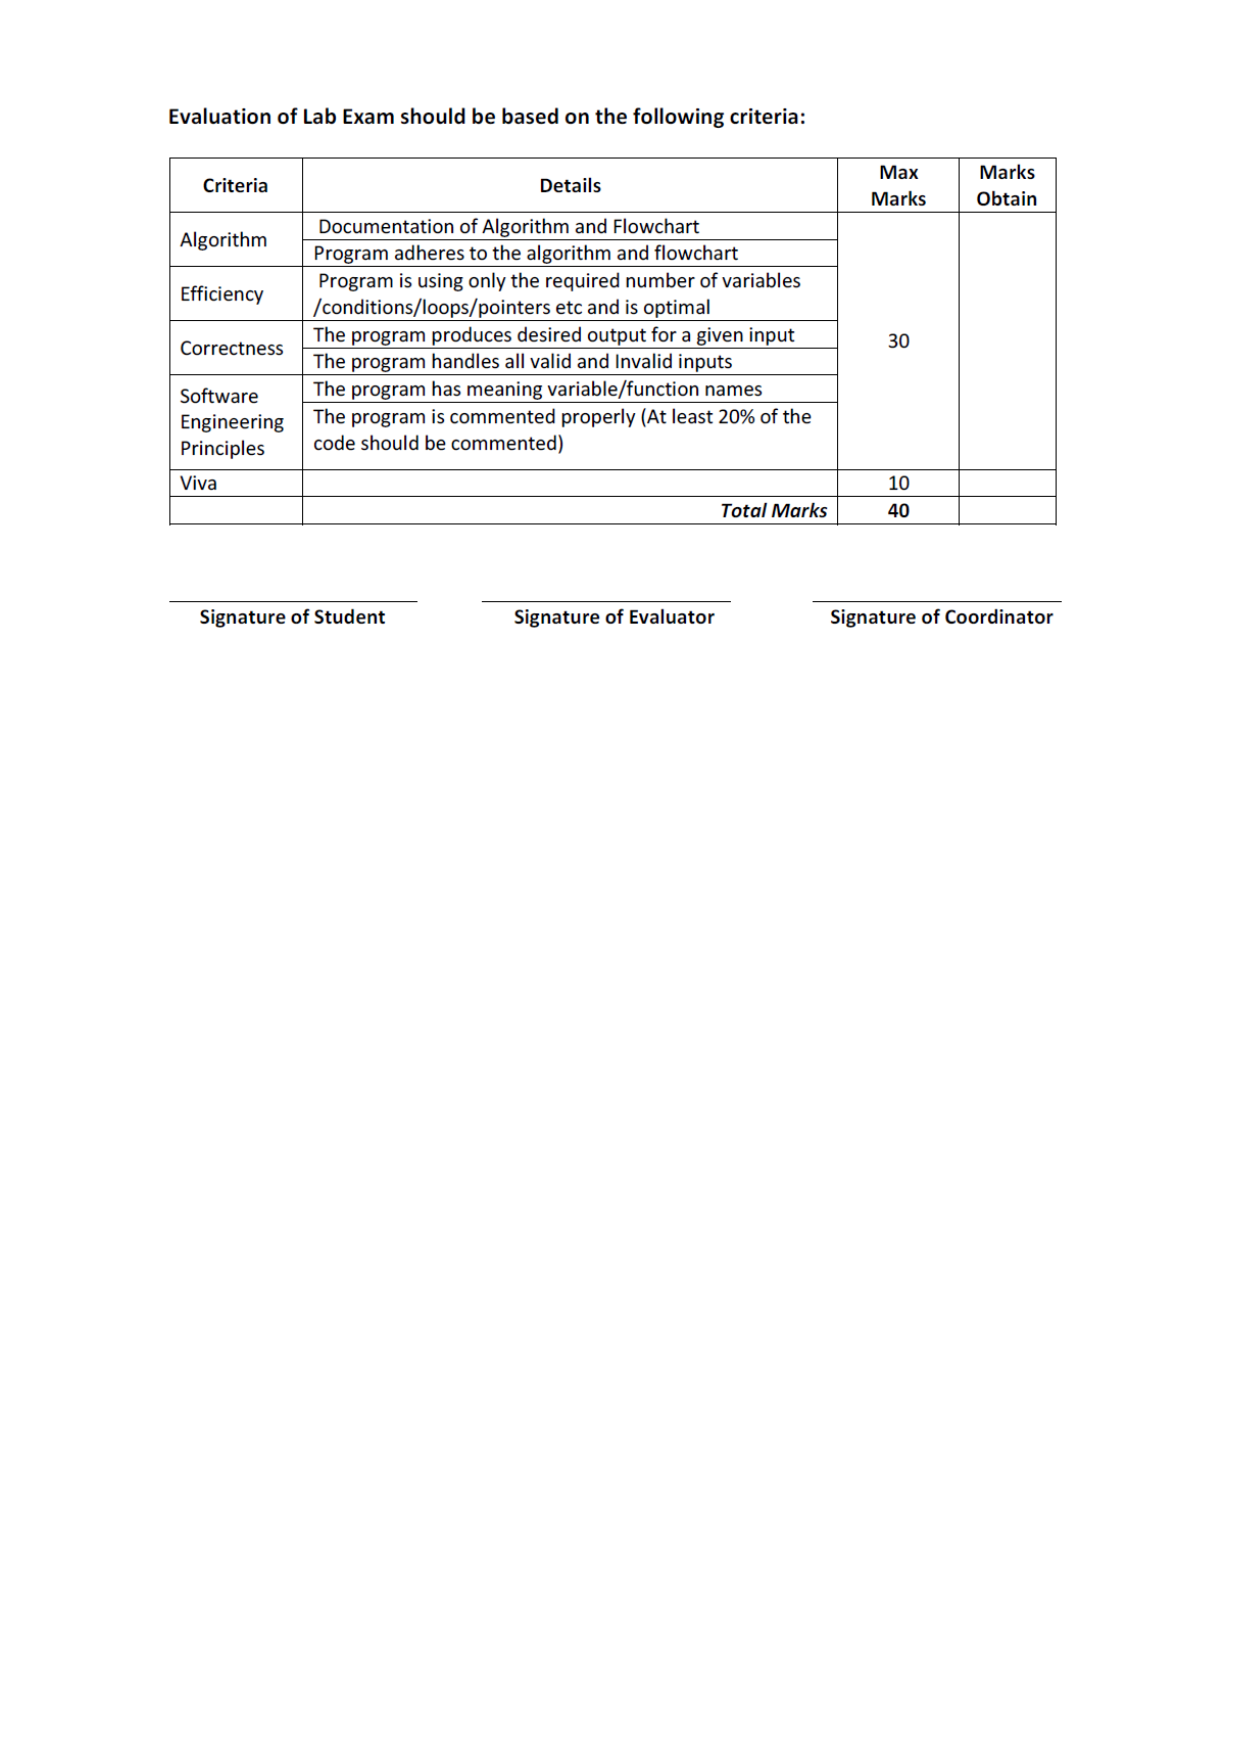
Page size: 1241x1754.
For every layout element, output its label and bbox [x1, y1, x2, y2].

picture [150, 88, 1075, 640]
